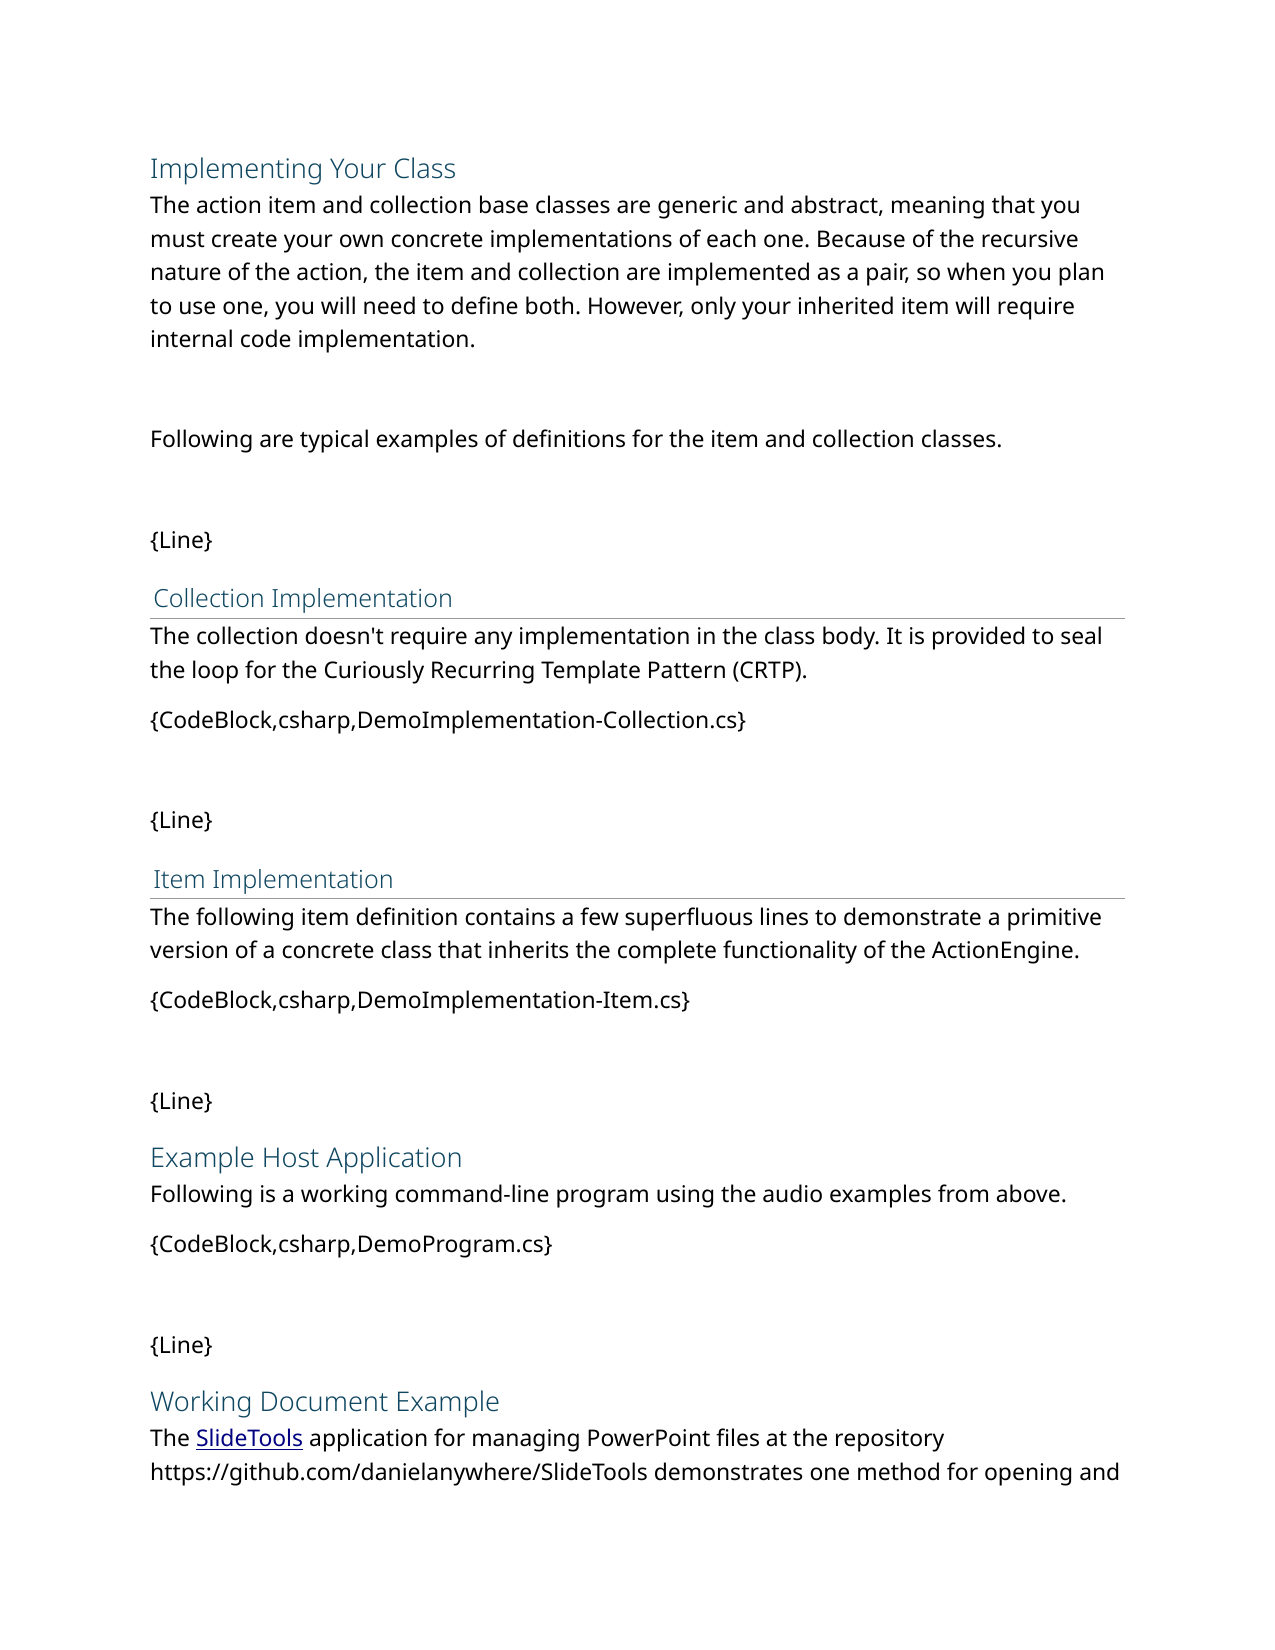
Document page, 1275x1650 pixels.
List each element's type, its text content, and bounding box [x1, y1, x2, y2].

text The action item and collection base classes are generic and abstract, meaning that you must create your own concrete implementations of each one. Because of the recursive nature of the action, the item and collection are implemented as a pair, so when you plan to use one, you will need to define both. However, only your inherited item will require internal code implementation. [150, 189, 1125, 354]
text {CodeBlock,csharp,DemoImplementation-Collection.cs} [150, 704, 1125, 735]
subtitle Example Host Application [150, 1139, 1125, 1176]
text {CodeBlock,csharp,DemoImplementation-Item.cs} [150, 984, 1125, 1016]
subtitle Item Implementation [150, 858, 1125, 898]
text {Line} [150, 523, 1125, 555]
text {Line} [150, 804, 1125, 835]
text The following item definition contains a few superfluous lines to demonstrate a primitive version of a concrete class that inherits the complete functionality of the ActionEngine. [150, 901, 1125, 966]
text Following is a working command-line program using the audio examples from above. [150, 1178, 1125, 1209]
text {Line} [150, 1084, 1125, 1116]
subtitle Working Document Example [150, 1383, 1125, 1420]
text The collection doesn't require any implementation in the class body. It is provided to seal the loop for the Curiously Recurring Template Pattern (CRTP). [150, 620, 1125, 685]
subtitle Collection Implementation [150, 578, 1125, 618]
text {Line} [150, 1328, 1125, 1360]
text The SlideTools application for managing PowerPoint files at the repository https://github.com/danielanywhere/SlideTools demonstrates one method for opening and [150, 1422, 1125, 1487]
subtitle Implementing Your Class [150, 150, 1125, 187]
text Following are typical examples of definitions for the item and collection classes. [150, 423, 1125, 454]
text {CodeBlock,csharp,DemoProgram.cs} [150, 1228, 1125, 1259]
